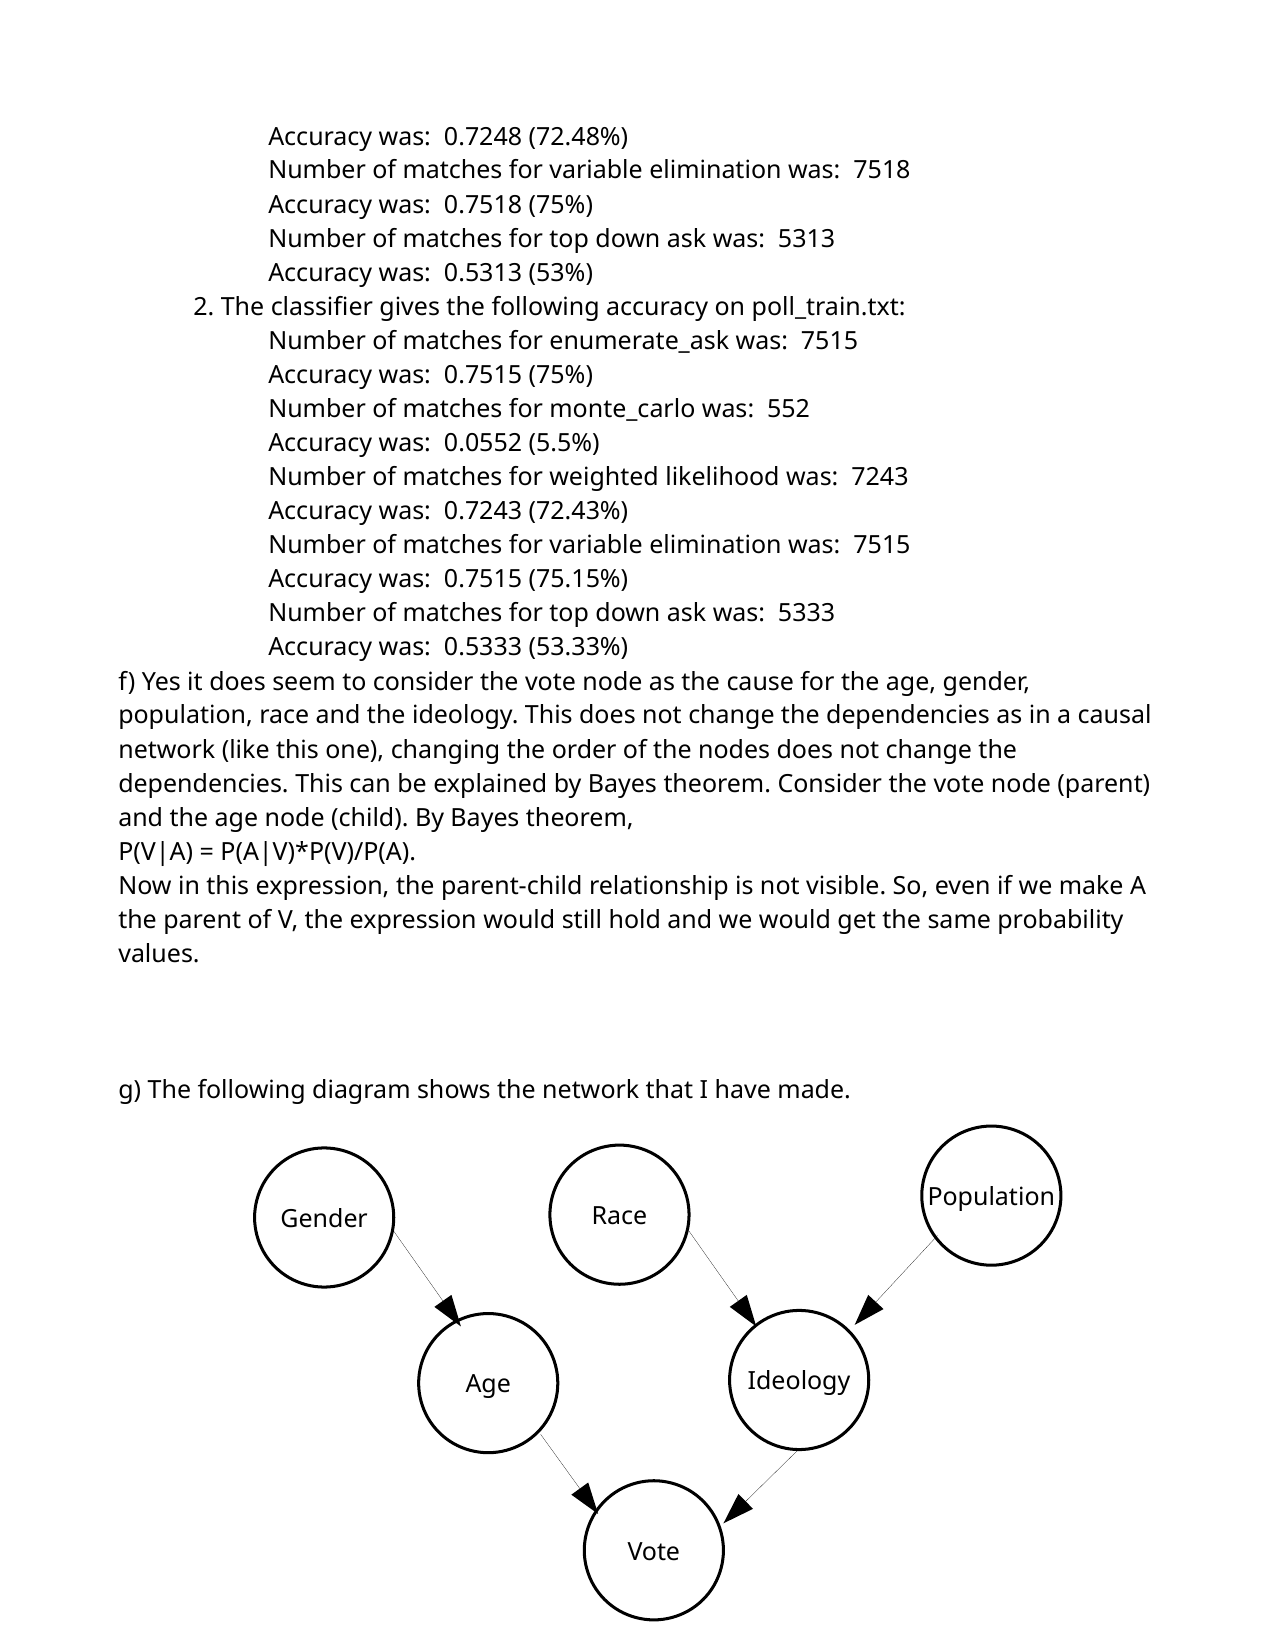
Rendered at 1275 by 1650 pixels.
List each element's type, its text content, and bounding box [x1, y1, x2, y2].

list 2. The classifier gives the following accuracy on poll_train.txt: [156, 288, 1157, 322]
list Number of matches for top down ask was: 5313 [231, 220, 1157, 254]
text Now in this expression, the parent-child relationship is not visible. So, even if we make A the parent of V, the expression would still hold and we would get the same probability values. [118, 867, 1157, 970]
list Accuracy was: 0.5313 (53%) [231, 254, 1157, 288]
text P(V|A) = P(A|V)*P(V)/P(A). [118, 833, 1157, 867]
list Accuracy was: 0.7243 (72.43%) [231, 493, 1157, 527]
text g) The following diagram shows the network that I have made. [118, 1072, 1157, 1106]
list Number of matches for weighted likelihood was: 7243 [231, 459, 1157, 493]
text f) Yes it does seem to consider the vote node as the cause for the age, gender, population, race and the ideology. This does not change the dependencies as in a causal network (like this one), changing the order of the nodes does not change the dependencies. This can be explained by Bayes theorem. Consider the vote node (parent) and the age node (child). By Bayes theorem, [118, 663, 1157, 833]
list Accuracy was: 0.7515 (75.15%) [231, 561, 1157, 595]
list Number of matches for enumerate_ask was: 7515 [231, 322, 1157, 357]
list Number of matches for variable elimination was: 7518 [231, 152, 1157, 186]
list Accuracy was: 0.0552 (5.5%) [231, 425, 1157, 459]
list Number of matches for monte_carlo was: 552 [231, 391, 1157, 425]
list Accuracy was: 0.7515 (75%) [231, 357, 1157, 391]
list Number of matches for top down ask was: 5333 [231, 595, 1157, 629]
list Accuracy was: 0.7248 (72.48%) [231, 118, 1157, 152]
list Accuracy was: 0.5333 (53.33%) [231, 629, 1157, 663]
list Number of matches for variable elimination was: 7515 [231, 527, 1157, 561]
list Accuracy was: 0.7518 (75%) [231, 186, 1157, 220]
